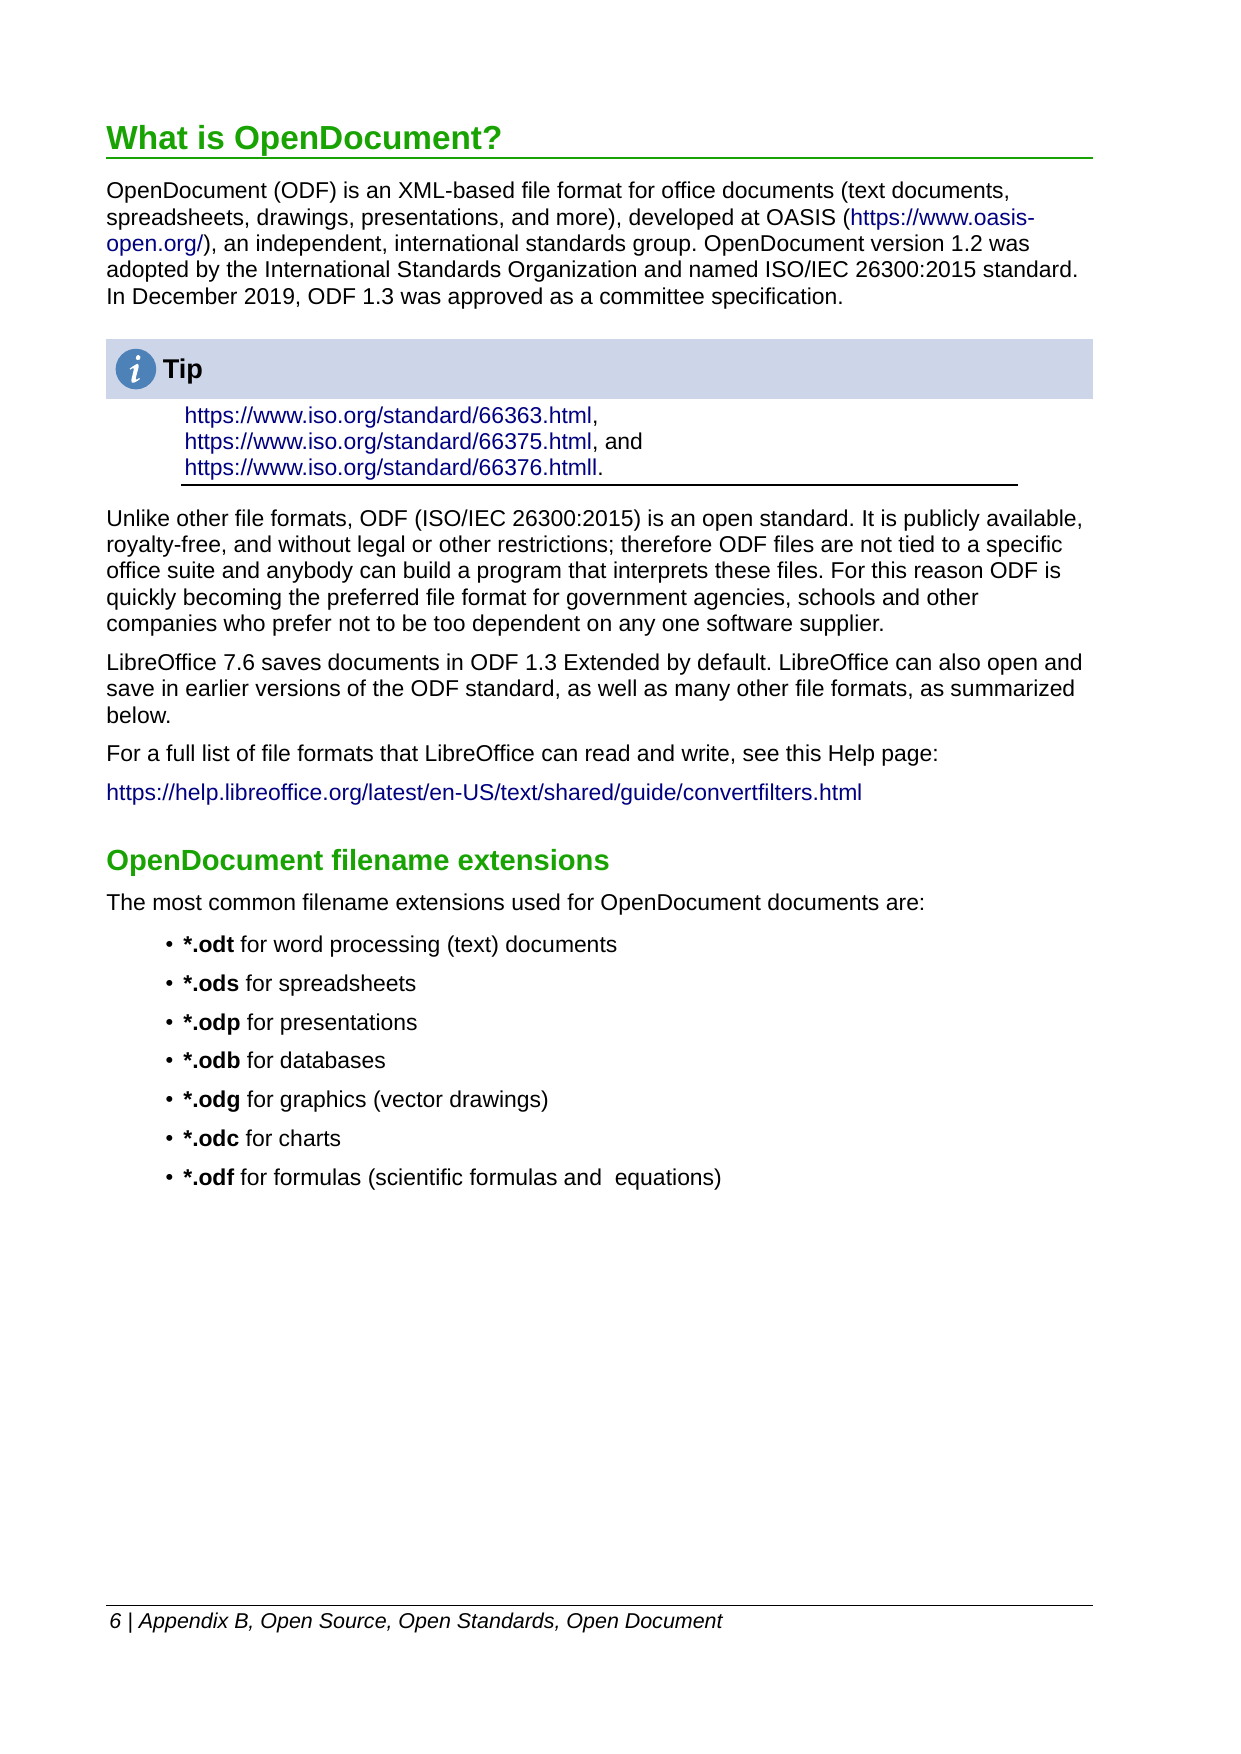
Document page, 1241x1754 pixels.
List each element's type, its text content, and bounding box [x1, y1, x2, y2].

text https://help.libreoffice.org/latest/en-US/text/shared/guide/convertfilters.html [106, 779, 1093, 806]
list *.odt for word processing (text) documents [162, 928, 1093, 957]
list *.odb for databases [162, 1044, 1093, 1074]
list *.odf for formulas (scientific formulas and equations) [162, 1161, 1093, 1193]
text The most common filename extensions used for OpenDocument documents are: [106, 889, 1093, 916]
text Unlike other file formats, ODF (ISO/IEC 26300:2015) is an open standard. It is publicly available, royalty-free, and without legal or other restrictions; therefore ODF files are not tied to a specific office suite and anybody can build a program that interprets these files. For this reason ODF is quickly becoming the preferred file format for government agencies, schools and other companies who prefer not to be too dependent on any one software supplier. [106, 504, 1093, 636]
subtitle OpenDocument filename extensions [106, 843, 1093, 877]
text OpenDocument (ODF) is an XML-based file format for office documents (text documents, spreadsheets, drawings, presentations, and more), developed at OASIS (https://www.oasis-open.org/), an independent, international standards group. OpenDocument version 1.2 was adopted by the International Standards Organization and named ISO/IEC 26300:2015 standard. In December 2019, ODF 1.3 was approved as a committee specification. [106, 177, 1093, 309]
text LibreOffice 7.6 saves documents in ODF 1.3 Extended by default. LibreOffice can also open and save in earlier versions of the ODF standard, as well as many other file formats, as summarized below. [106, 649, 1093, 728]
text https://www.iso.org/standard/66363.html, https://www.iso.org/standard/66375.html, and https://www.iso.org/standard/66376.htmll. [181, 399, 1018, 484]
subtitle What is OpenDocument? [106, 118, 1093, 157]
text For a full list of file formats that LibreOffice can read and write, see this Help page: [106, 740, 1093, 767]
list *.ods for spreadsheets [162, 967, 1093, 996]
list *.odp for presentations [162, 1006, 1093, 1035]
list *.odc for charts [162, 1122, 1093, 1152]
subtitle Tip [106, 339, 1093, 399]
list *.odg for graphics (vector drawings) [162, 1083, 1093, 1113]
